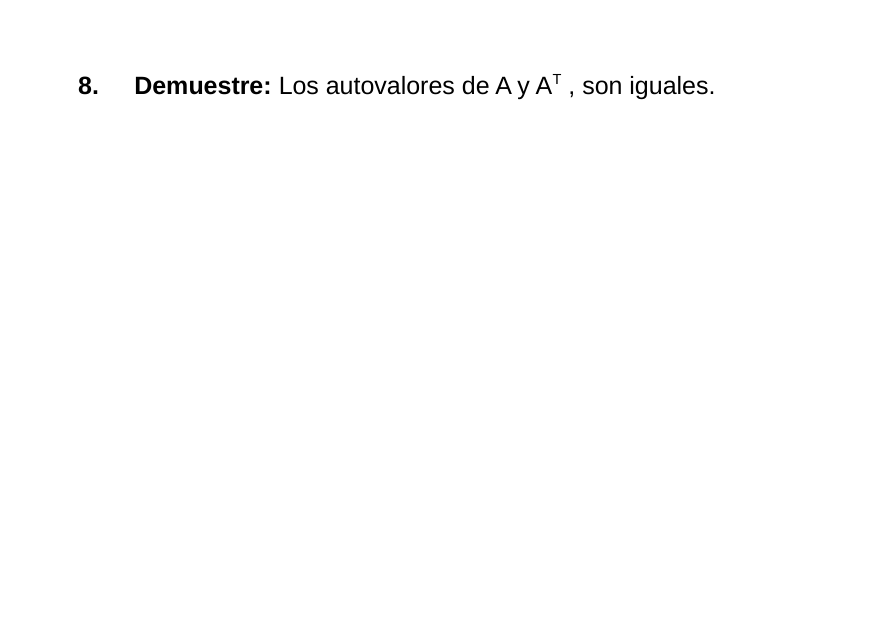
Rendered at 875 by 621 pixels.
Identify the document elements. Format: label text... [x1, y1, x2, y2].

list Demuestre: Los autovalores de A y AT , son iguales. [78, 71, 815, 100]
